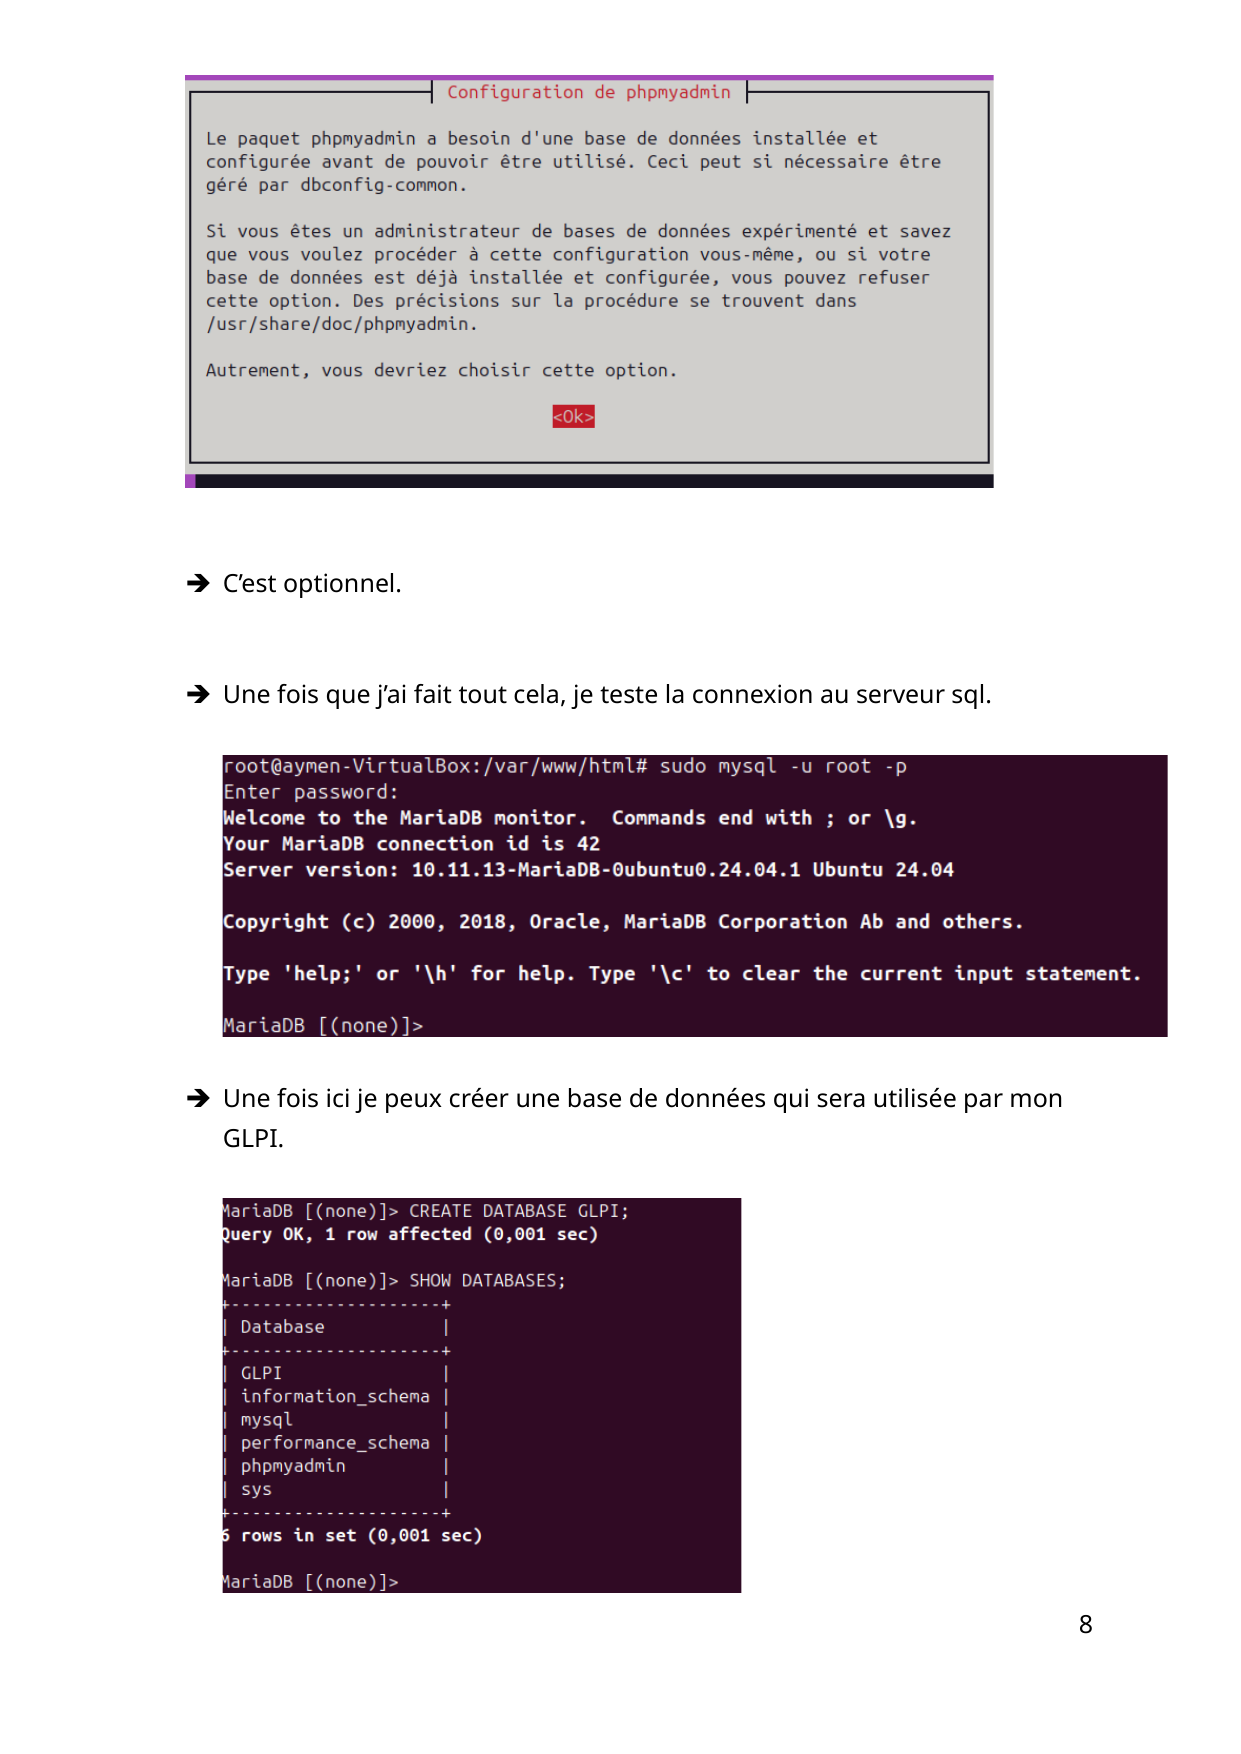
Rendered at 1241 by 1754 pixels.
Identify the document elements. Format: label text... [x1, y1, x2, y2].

list Une fois que j’ai fait tout cela, je teste la connexion au serveur sql. [185, 677, 1093, 711]
list Une fois ici je peux créer une base de données qui sera utilisée par mon GLPI. [185, 1081, 1093, 1154]
list C’est optionnel. [185, 565, 1093, 599]
